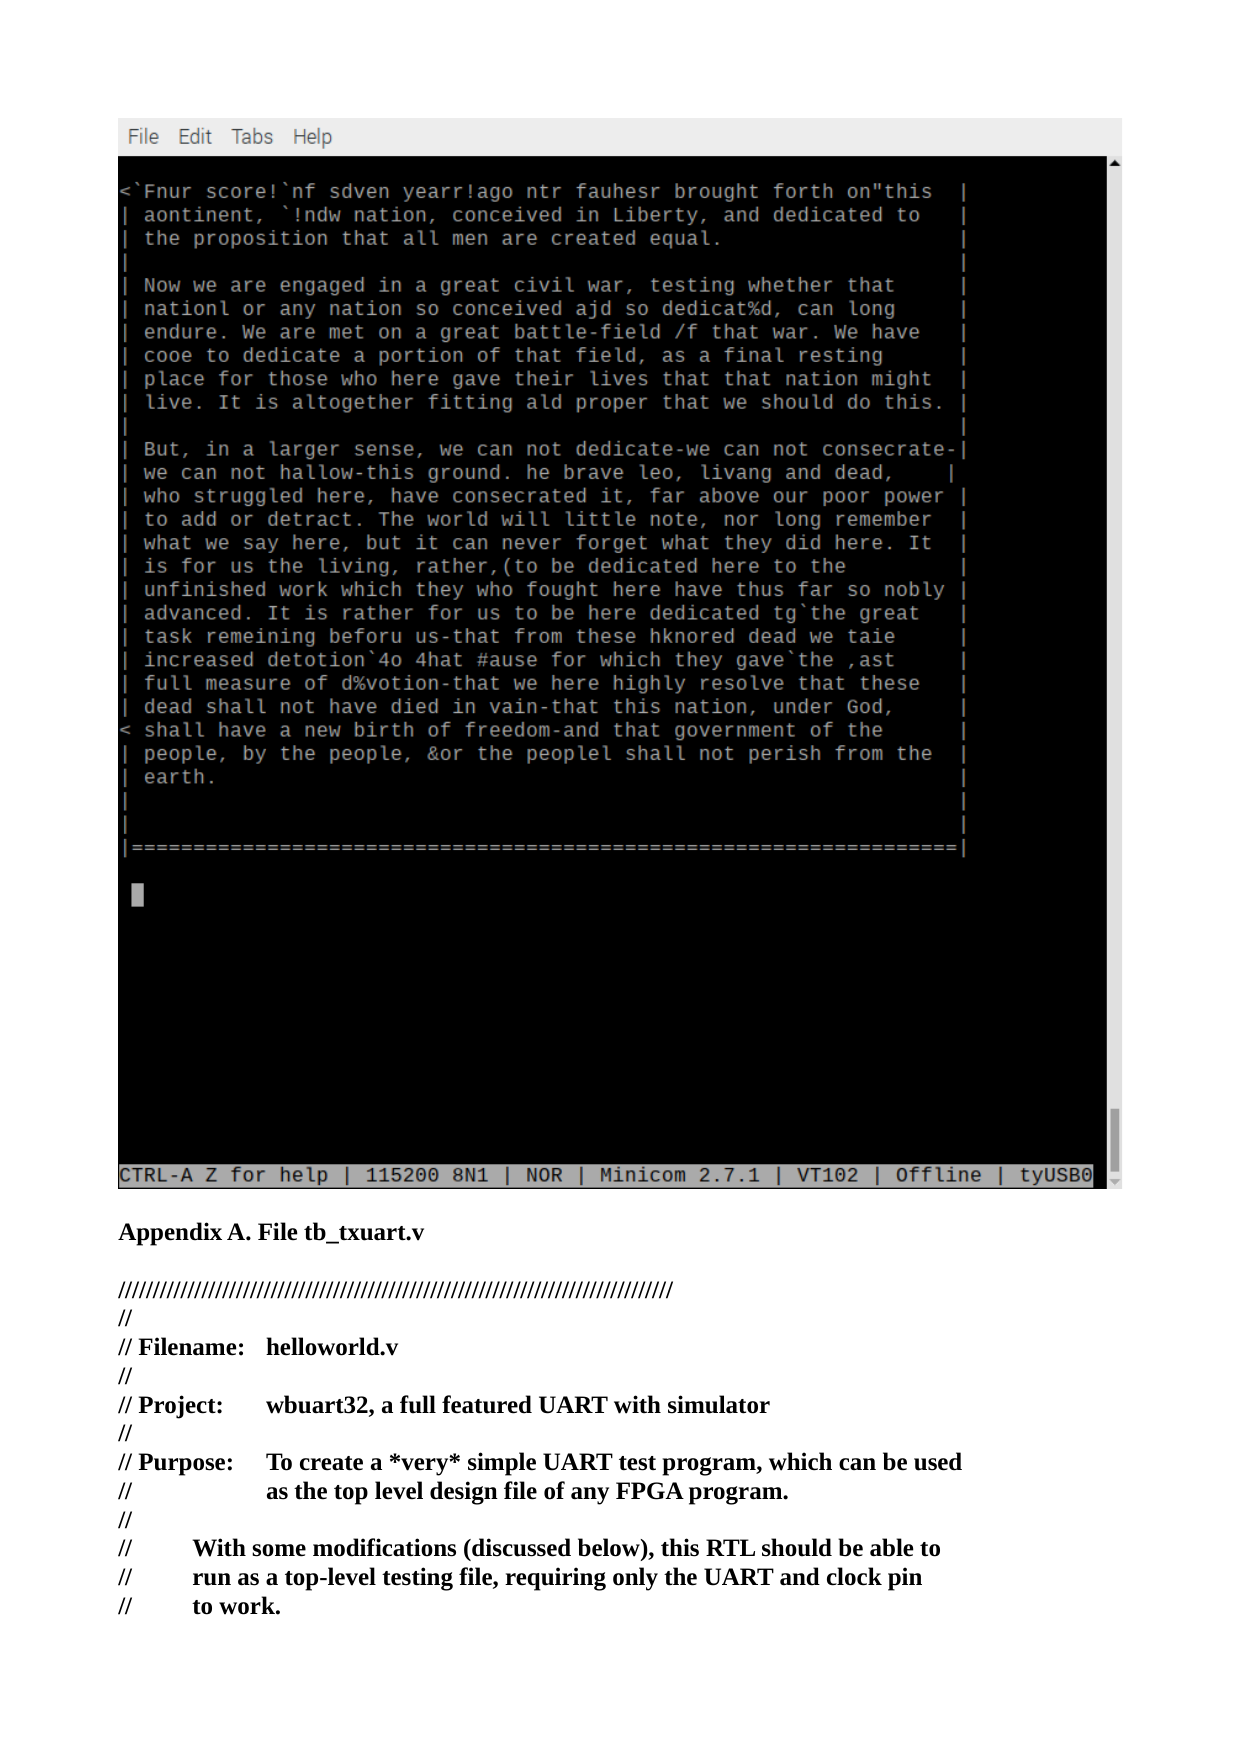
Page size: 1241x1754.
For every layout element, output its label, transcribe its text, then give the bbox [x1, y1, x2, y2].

picture [118, 118, 1123, 1189]
text // Purpose: To create a *very* simple UART test program, which can be used [118, 1447, 1122, 1476]
text // [118, 1303, 1122, 1332]
text // run as a top-level testing file, requiring only the UART and clock pin [118, 1562, 1122, 1591]
text //////////////////////////////////////////////////////////////////////////////// [118, 1275, 1122, 1303]
text // [118, 1418, 1122, 1447]
text // as the top level design file of any FPGA program. [118, 1476, 1122, 1505]
text // to work. [118, 1591, 1122, 1620]
text Appendix A. File tb_txuart.v [118, 1217, 1122, 1246]
text // Project: wbuart32, a full featured UART with simulator [118, 1390, 1122, 1418]
text // Filename: helloworld.v [118, 1332, 1122, 1361]
text // [118, 1361, 1122, 1390]
text // [118, 1505, 1122, 1533]
text // With some modifications (discussed below), this RTL should be able to [118, 1533, 1122, 1562]
